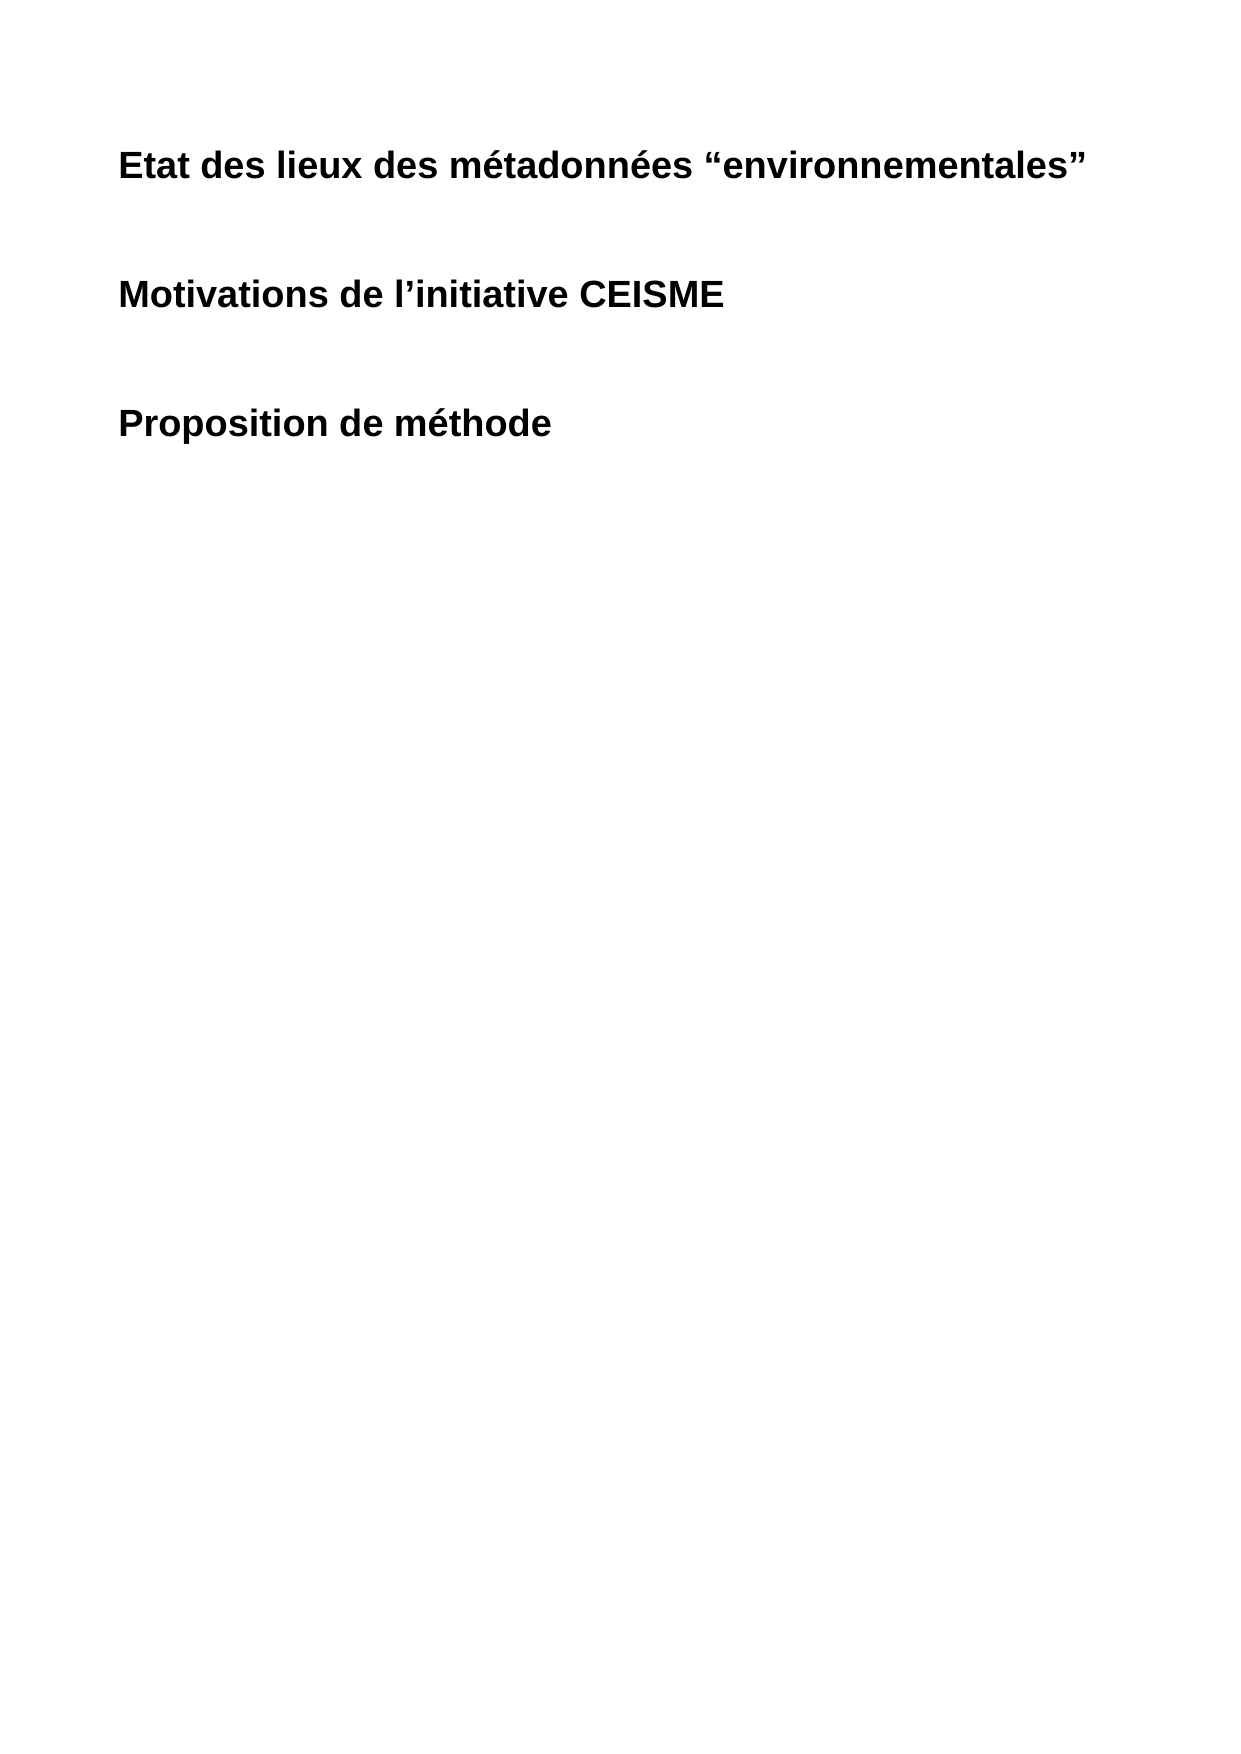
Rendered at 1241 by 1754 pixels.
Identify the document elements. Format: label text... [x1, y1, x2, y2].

subtitle Proposition de méthode [118, 401, 1122, 444]
subtitle Etat des lieux des métadonnées “environnementales” [118, 143, 1122, 187]
subtitle Motivations de l’initiative CEISME [118, 272, 1122, 316]
